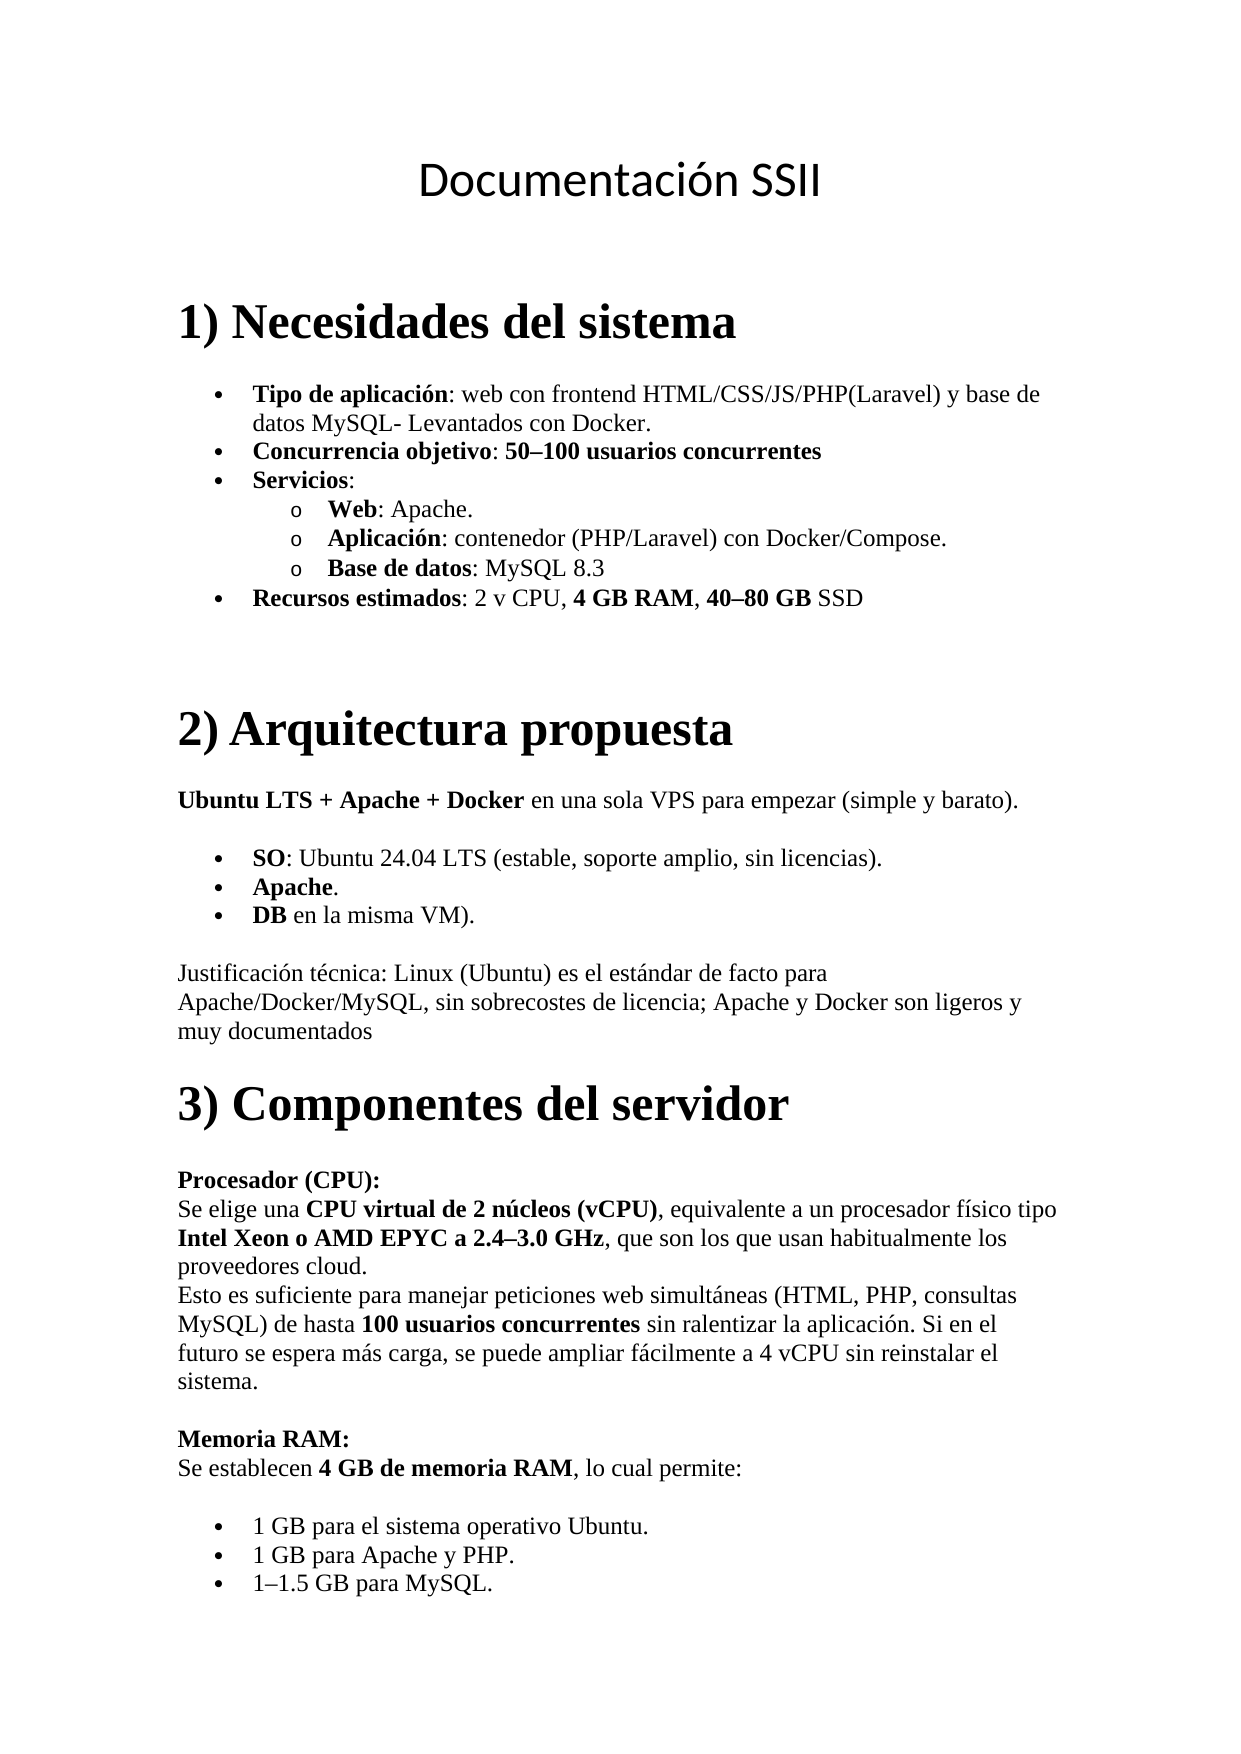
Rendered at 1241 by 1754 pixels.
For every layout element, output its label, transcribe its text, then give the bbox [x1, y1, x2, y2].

subtitle 2) Arquitectura propuesta [177, 698, 1063, 756]
list Servicios: [215, 465, 1063, 494]
text Justificación técnica: Linux (Ubuntu) es el estándar de facto para Apache/Docker/MySQL, sin sobrecostes de licencia; Apache y Docker son ligeros y muy documentados [177, 958, 1063, 1045]
list 1 GB para el sistema operativo Ubuntu. [215, 1511, 1063, 1540]
list Aplicación: contenedor (PHP/Laravel) con Docker/Compose. [290, 523, 1063, 553]
list DB en la misma VM). [215, 901, 1063, 929]
text Ubuntu LTS + Apache + Docker en una sola VPS para empezar (simple y barato). [177, 785, 1063, 814]
text Memoria RAM: Se establecen 4 GB de memoria RAM, lo cual permite: [177, 1424, 1063, 1482]
list Base de datos: MySQL 8.3 [290, 553, 1063, 583]
list Apache. [215, 872, 1063, 901]
list SO: Ubuntu 24.04 LTS (estable, soporte amplio, sin licencias). [215, 843, 1063, 872]
list Concurrencia objetivo: 50–100 usuarios concurrentes [215, 436, 1063, 465]
subtitle 1) Necesidades del sistema [177, 292, 1063, 350]
list 1–1.5 GB para MySQL. [215, 1568, 1063, 1597]
list Web: Apache. [290, 494, 1063, 523]
list 1 GB para Apache y PHP. [215, 1540, 1063, 1568]
list Recursos estimados: 2 v CPU, 4 GB RAM, 40–80 GB SSD [215, 583, 1063, 611]
text Documentación SSII [177, 148, 1063, 209]
subtitle 3) Componentes del servidor [177, 1074, 1063, 1131]
list Tipo de aplicación: web con frontend HTML/CSS/JS/PHP(Laravel) y base de datos MySQL- Levantados con Docker. [215, 379, 1063, 436]
text Procesador (CPU): Se elige una CPU virtual de 2 núcleos (vCPU), equivalente a un procesador físico tipo Intel Xeon o AMD EPYC a 2.4–3.0 GHz, que son los que usan habitualmente los proveedores cloud. Esto es suficiente para manejar peticiones web simultáneas (HTML, PHP, consultas MySQL) de hasta 100 usuarios concurrentes sin ralentizar la aplicación. Si en el futuro se espera más carga, se puede ampliar fácilmente a 4 vCPU sin reinstalar el sistema. [177, 1165, 1063, 1395]
